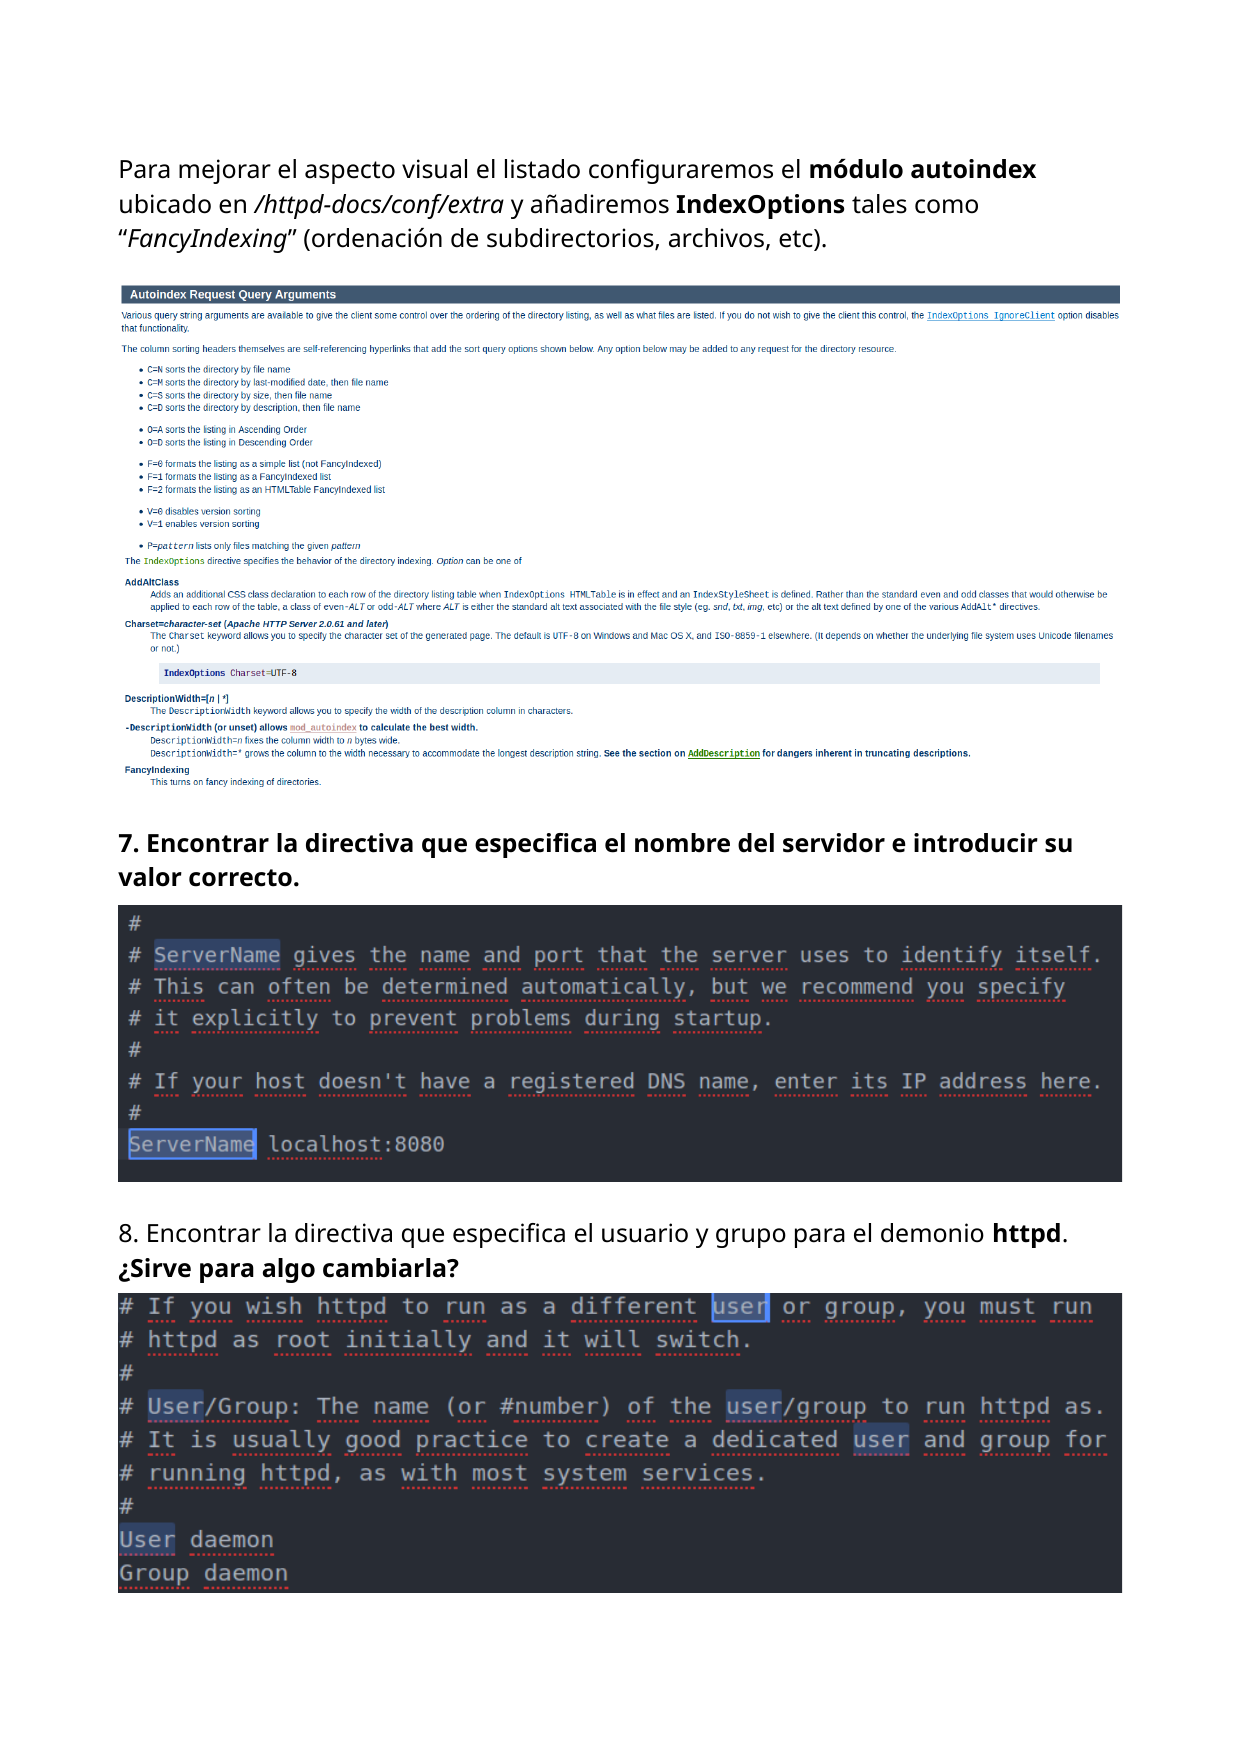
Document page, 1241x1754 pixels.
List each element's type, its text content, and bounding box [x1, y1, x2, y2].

text Para mejorar el aspecto visual el listado configuraremos el módulo autoindex ubicado en /httpd-docs/conf/extra y añadiremos IndexOptions tales como “FancyIndexing” (ordenación de subdirectorios, archivos, etc). [118, 152, 1122, 254]
picture [118, 905, 1123, 1182]
text 7. Encontrar la directiva que especifica el nombre del servidor e introducir su valor correcto. [118, 826, 1122, 894]
picture [118, 282, 1123, 792]
text 8. Encontrar la directiva que especifica el usuario y grupo para el demonio httpd. ¿Sirve para algo cambiarla? [118, 1216, 1122, 1284]
picture [118, 1293, 1123, 1593]
